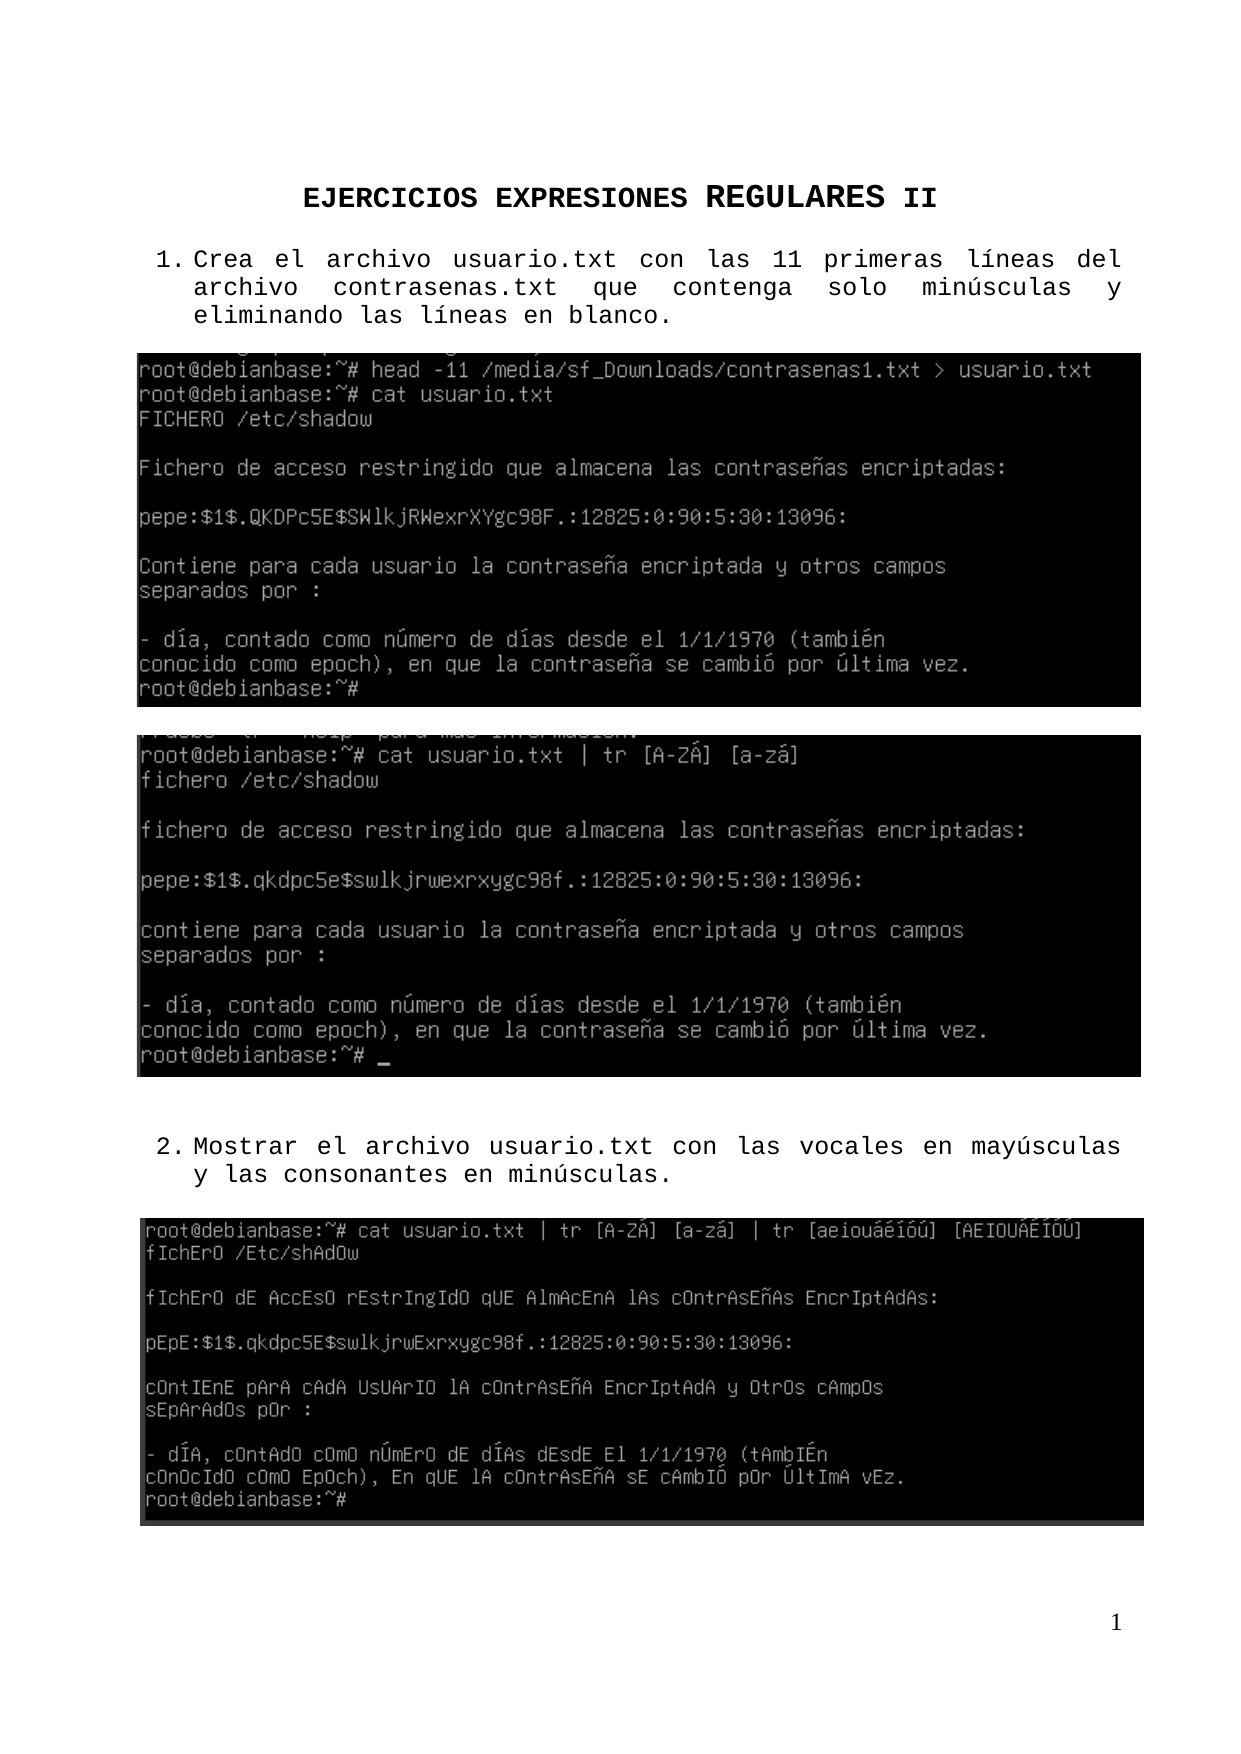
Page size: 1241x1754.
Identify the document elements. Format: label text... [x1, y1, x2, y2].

picture [136, 735, 1141, 1077]
text EJERCICIOS EXPRESIONES REGULARES II [118, 180, 1122, 218]
picture [140, 1218, 1144, 1526]
list Crea el archivo usuario.txt con las 11 primeras líneas del archivo contrasenas.txt que contenga solo minúsculas y eliminando las líneas en blanco. [156, 246, 1122, 331]
list Mostrar el archivo usuario.txt con las vocales en mayúsculas y las consonantes en minúsculas. [156, 1133, 1122, 1190]
picture [136, 353, 1141, 707]
